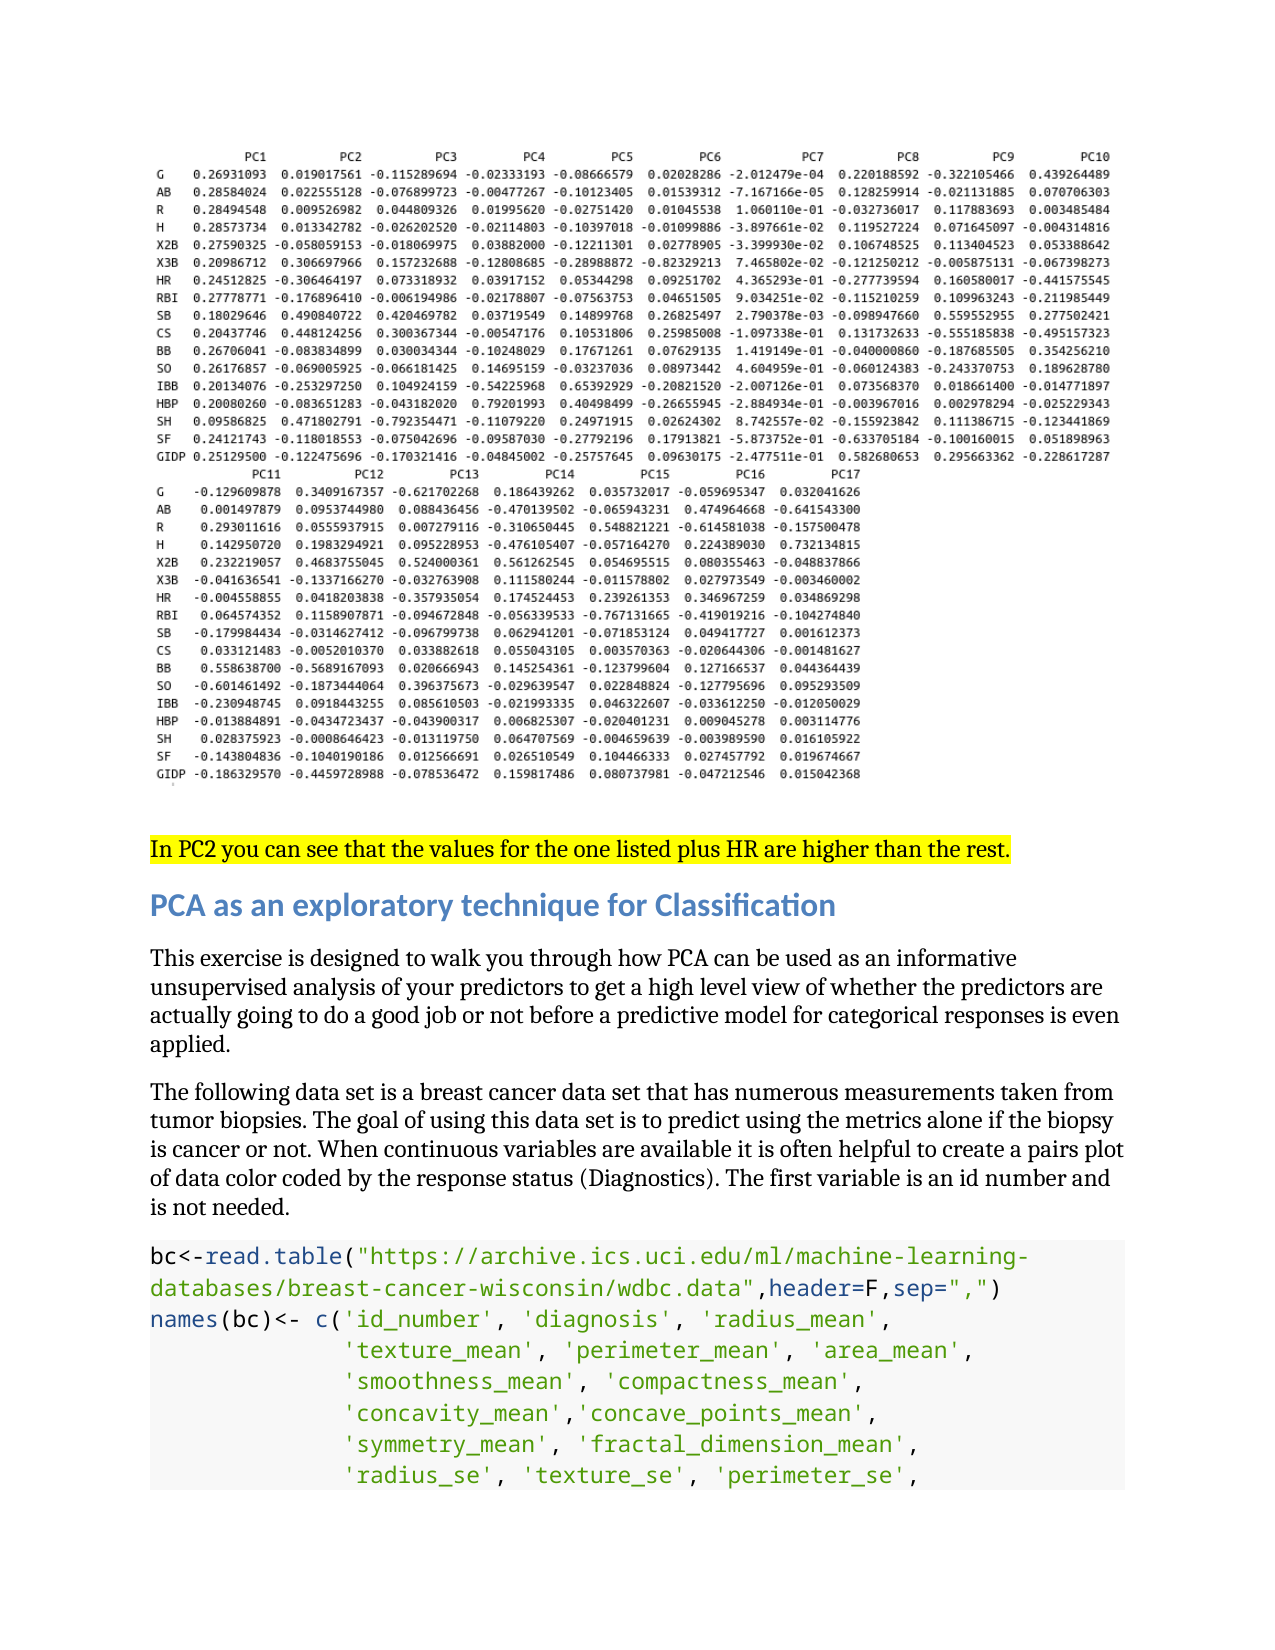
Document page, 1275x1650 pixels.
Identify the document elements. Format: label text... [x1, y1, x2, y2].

picture [150, 150, 1125, 786]
text In PC2 you can see that the values for the one listed plus HR are higher than the rest. [150, 835, 1125, 864]
subtitle PCA as an exploratory technique for Classification [150, 884, 1125, 925]
text This exercise is designed to walk you through how PCA can be used as an informative unsupervised analysis of your predictors to get a high level view of whether the predictors are actually going to do a good job or not before a predictive model for categorical responses is even applied. [150, 944, 1125, 1059]
text bc<-read.table("https://archive.ics.uci.edu/ml/machine-learning-databases/breast-cancer-wisconsin/wdbc.data",header=F,sep=",") names(bc)<- c('id_number', 'diagnosis', 'radius_mean', 'texture_mean', 'perimeter_mean', 'area_mean', 'smoothness_mean', 'compactness_mean', 'concavity_mean','concave_points_mean', 'symmetry_mean', 'fractal_dimension_mean', 'radius_se', 'texture_se', 'perimeter_se', 'area_se', 'smoothness_se', 'compactness_se', 'concavity_se', 'concave_points_se', 'symmetry_se', 'fractal_dimension_se', 'radius_worst', 'texture_worst', 'perimeter_worst', 'area_worst', 'smoothness_worst', 'compactness_worst', 'concavity_worst', 'concave_points_worst', 'symmetry_worst', 'fractal_dimension_worst') #Getting a look at the distribution table(bc$diagnosis) [865, 1240, 1125, 1490]
text The following data set is a breast cancer data set that has numerous measurements taken from tumor biopsies. The goal of using this data set is to predict using the metrics alone if the biopsy is cancer or not. When continuous variables are available it is often helpful to create a pairs plot of data color coded by the response status (Diagnostics). The first variable is an id number and is not needed. [150, 1078, 1125, 1221]
